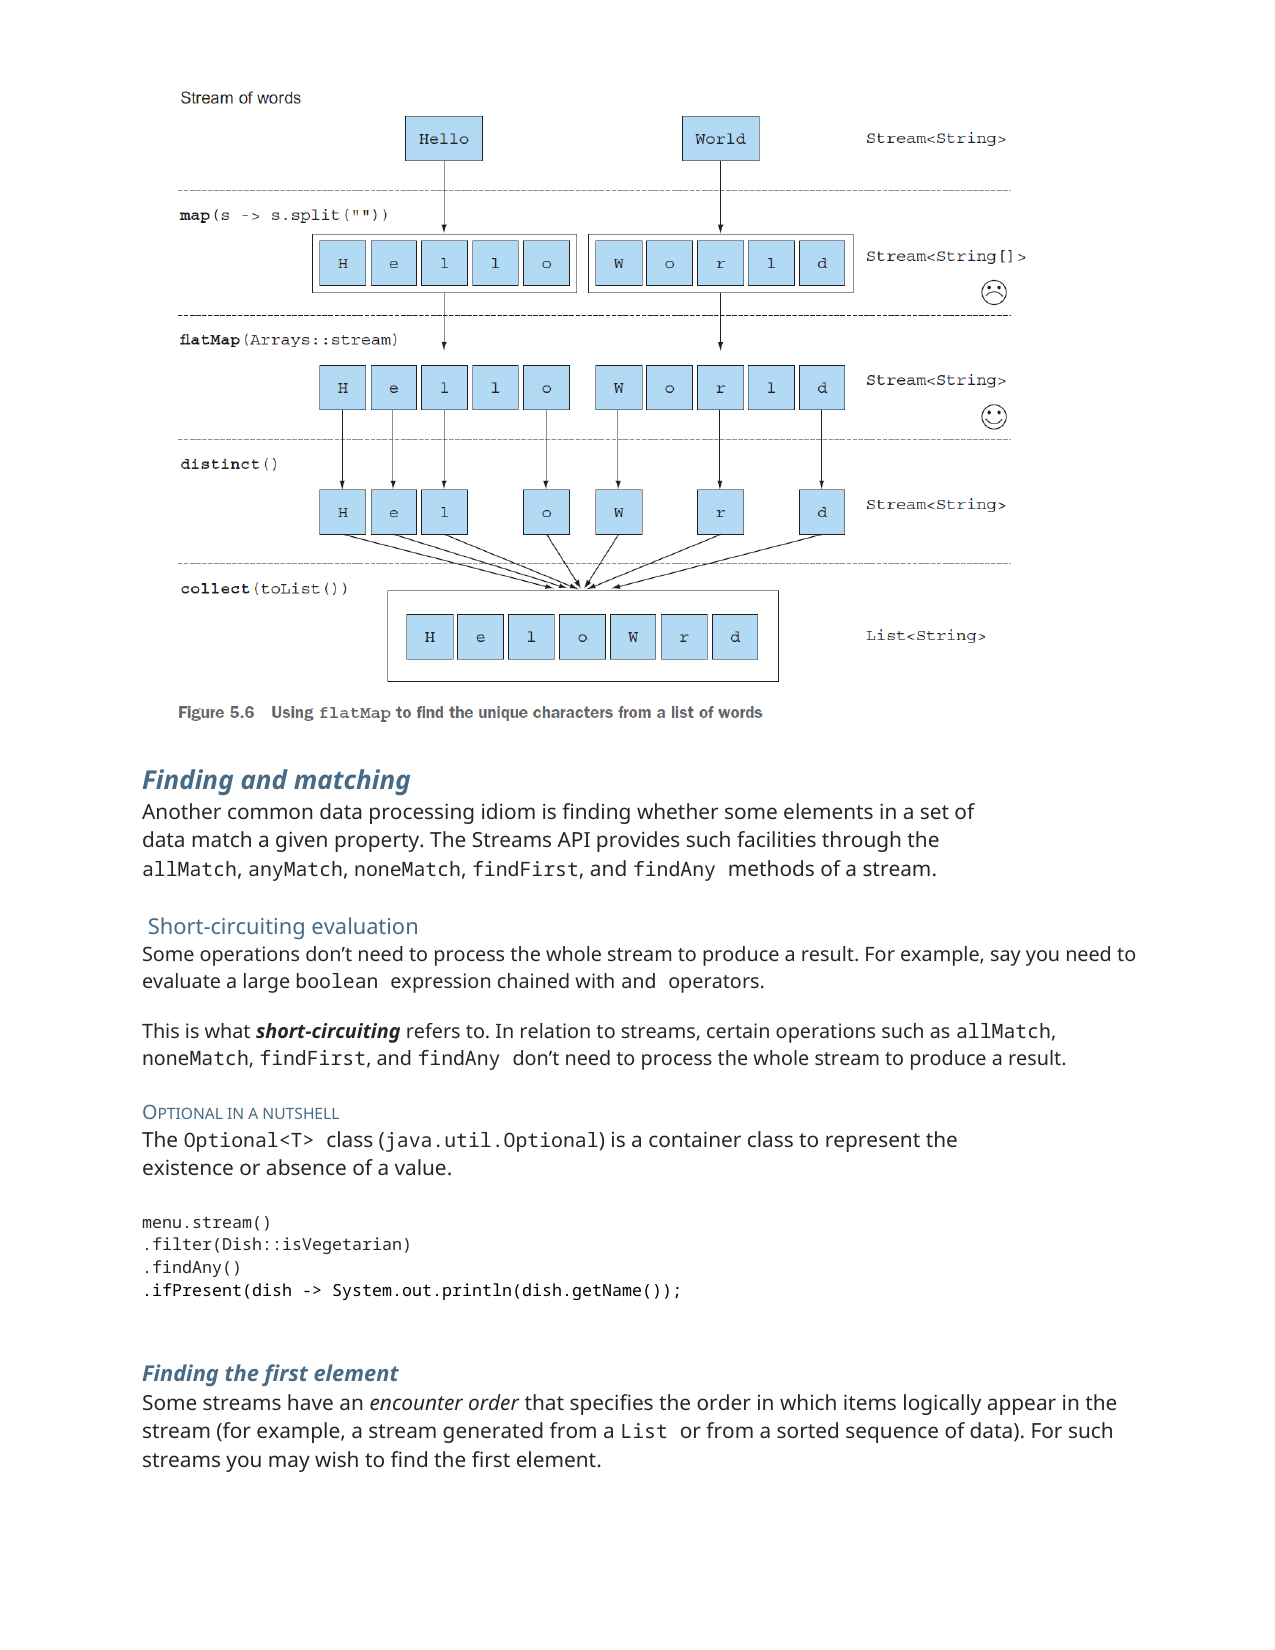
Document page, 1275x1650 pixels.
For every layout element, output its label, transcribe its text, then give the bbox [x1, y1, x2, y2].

text The Optional<T> class (java.util.Optional) is a container class to represent the [142, 1125, 1149, 1153]
text .filter(Dish::isVegetarian) [142, 1233, 1149, 1256]
text This is what short-circuiting refers to. In relation to streams, certain operations such as allMatch, noneMatch, findFirst, and findAny don’t need to process the whole stream to produce a result. [142, 1017, 1149, 1071]
text Short-circuiting evaluation [142, 911, 1149, 940]
text OPTIONAL IN A NUTSHELL [142, 1098, 1149, 1125]
text Some operations don’t need to process the whole stream to produce a result. For example, say you need to evaluate a large boolean expression chained with and operators. [142, 940, 1149, 994]
text .findAny() [142, 1256, 1149, 1278]
text Finding and matching [142, 761, 1149, 797]
text Some streams have an encounter order that specifies the order in which items logically appear in the stream (for example, a stream generated from a List or from a sorted sequence of data). For such streams you may wish to find the first element. [142, 1388, 1149, 1473]
text menu.stream() [142, 1210, 1149, 1233]
text allMatch, anyMatch, noneMatch, findFirst, and findAny methods of a stream. [142, 854, 1149, 882]
text Another common data processing idiom is finding whether some elements in a set of [142, 797, 1149, 825]
text existence or absence of a value. [142, 1153, 1149, 1182]
text .ifPresent(dish -> System.out.println(dish.getName()); [142, 1278, 1149, 1301]
text data match a given property. The Streams API provides such facilities through the [142, 825, 1149, 854]
text Finding the first element [142, 1358, 1149, 1388]
